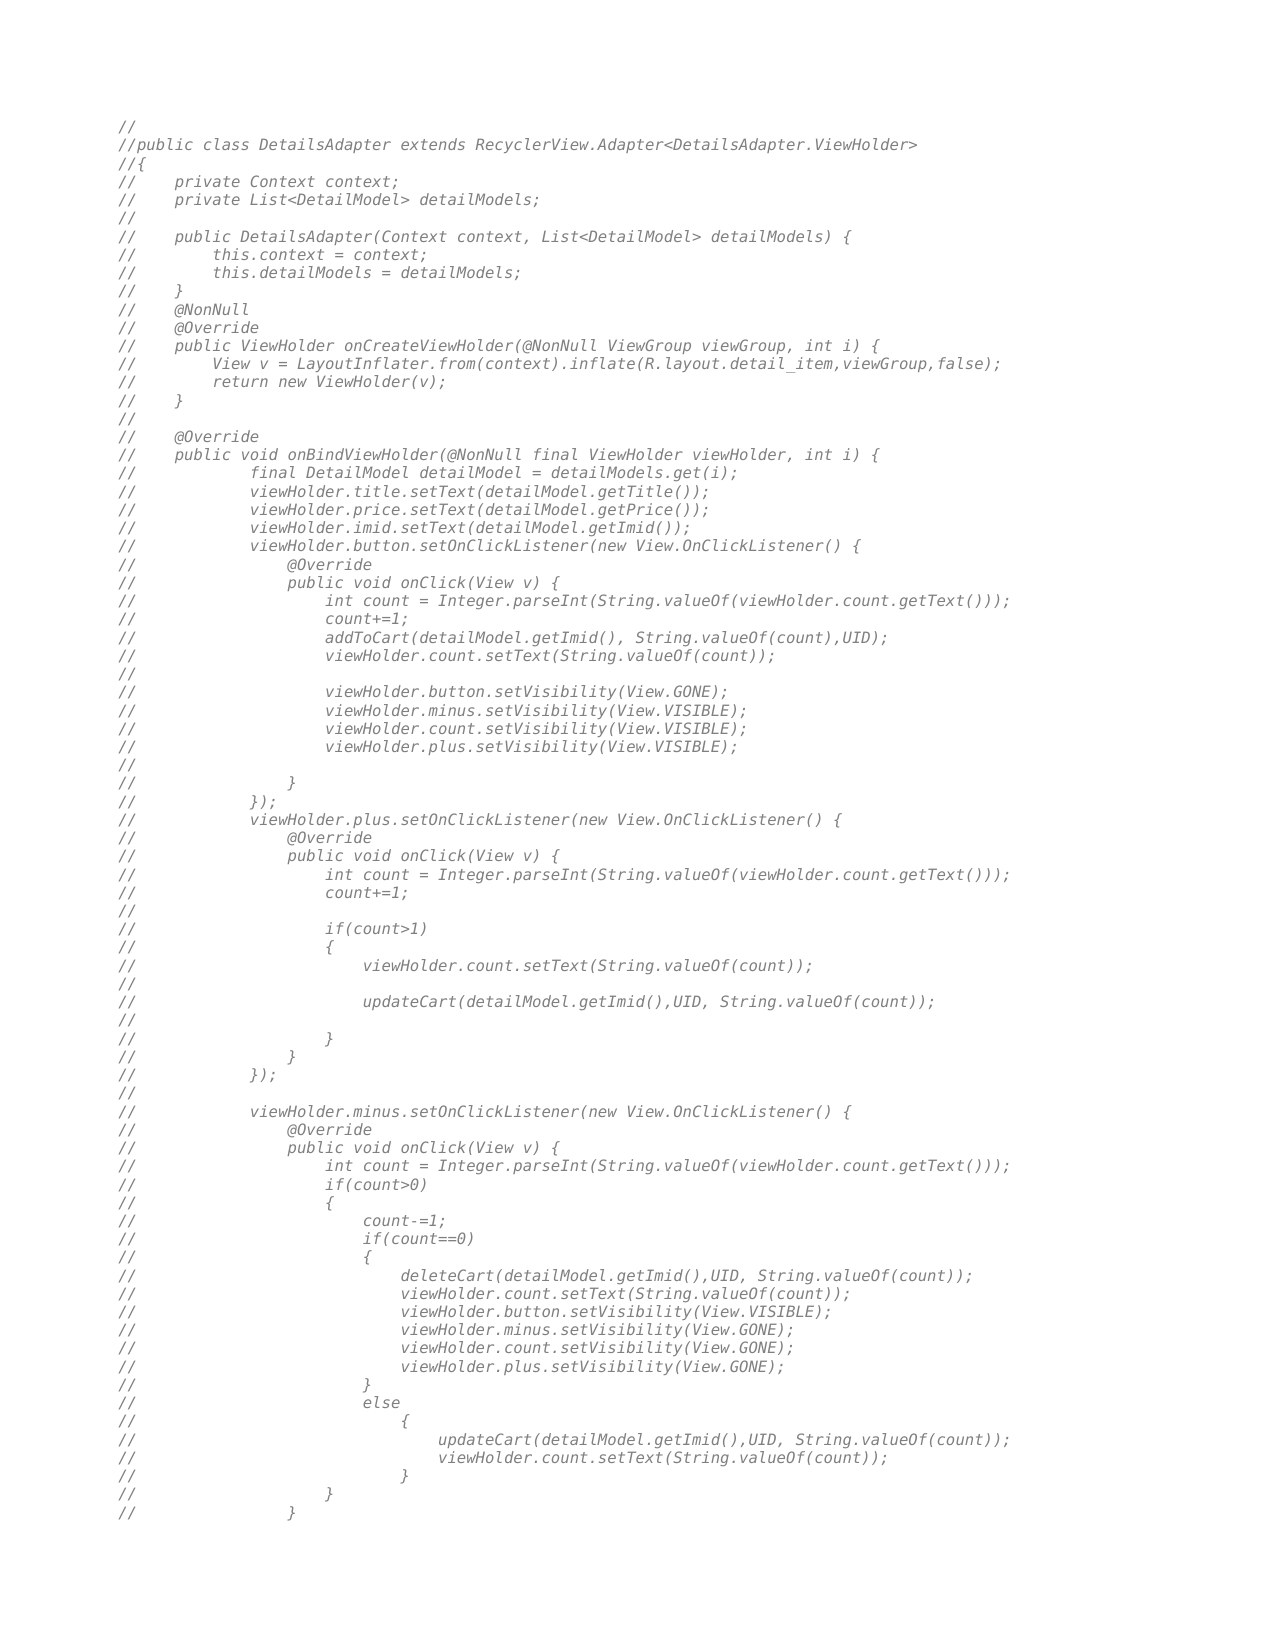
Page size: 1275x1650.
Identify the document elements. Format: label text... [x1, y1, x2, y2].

text // int count = Integer.parseInt(String.valueOf(viewHolder.count.getText())); [118, 1157, 1157, 1175]
text // count-=1; [118, 1212, 1157, 1230]
text // } [118, 774, 1157, 793]
text // this.detailModels = detailModels; [118, 264, 1157, 282]
text // else [118, 1394, 1157, 1412]
text // int count = Integer.parseInt(String.valueOf(viewHolder.count.getText())); [118, 866, 1157, 884]
text // { [118, 1248, 1157, 1267]
text // } [118, 282, 1157, 300]
text // [118, 209, 1157, 227]
text // { [118, 1412, 1157, 1431]
text // public void onBindViewHolder(@NonNull final ViewHolder viewHolder, int i) { [118, 446, 1157, 464]
text // public void onClick(View v) { [118, 847, 1157, 866]
text // } [118, 1503, 1157, 1522]
text // } [118, 392, 1157, 410]
text //{ [118, 154, 1157, 173]
text // viewHolder.title.setText(detailModel.getTitle()); [118, 483, 1157, 501]
text // @Override [118, 428, 1157, 446]
text //public class DetailsAdapter extends RecyclerView.Adapter<DetailsAdapter.ViewHolder> [118, 136, 1157, 154]
text // this.context = context; [118, 246, 1157, 264]
text // addToCart(detailModel.getImid(), String.valueOf(count),UID); [118, 628, 1157, 647]
text // { [118, 938, 1157, 957]
text // viewHolder.price.setText(detailModel.getPrice()); [118, 501, 1157, 519]
text // } [118, 1376, 1157, 1394]
text // viewHolder.imid.setText(detailModel.getImid()); [118, 519, 1157, 537]
text // public void onClick(View v) { [118, 574, 1157, 592]
text // final DetailModel detailModel = detailModels.get(i); [118, 464, 1157, 483]
text // viewHolder.minus.setOnClickListener(new View.OnClickListener() { [118, 1102, 1157, 1121]
text // viewHolder.count.setVisibility(View.VISIBLE); [118, 720, 1157, 738]
text // viewHolder.button.setOnClickListener(new View.OnClickListener() { [118, 537, 1157, 556]
text // deleteCart(detailModel.getImid(),UID, String.valueOf(count)); [118, 1267, 1157, 1285]
text // private List<DetailModel> detailModels; [118, 191, 1157, 209]
text // } [118, 1485, 1157, 1503]
text // return new ViewHolder(v); [118, 373, 1157, 392]
text // } [118, 1467, 1157, 1485]
text // }); [118, 1066, 1157, 1084]
text // viewHolder.count.setVisibility(View.GONE); [118, 1339, 1157, 1358]
text // count+=1; [118, 610, 1157, 628]
text // viewHolder.count.setText(String.valueOf(count)); [118, 1449, 1157, 1467]
text // private Context context; [118, 173, 1157, 191]
text // [118, 756, 1157, 774]
text // [118, 118, 1157, 136]
text // public DetailsAdapter(Context context, List<DetailModel> detailModels) { [118, 227, 1157, 246]
text // if(count>1) [118, 920, 1157, 938]
text // [118, 410, 1157, 428]
text // public void onClick(View v) { [118, 1139, 1157, 1157]
text // viewHolder.plus.setOnClickListener(new View.OnClickListener() { [118, 811, 1157, 829]
text // @Override [118, 556, 1157, 574]
text // count+=1; [118, 884, 1157, 902]
text // [118, 1084, 1157, 1102]
text // updateCart(detailModel.getImid(),UID, String.valueOf(count)); [118, 1431, 1157, 1449]
text // } [118, 1029, 1157, 1048]
text // @Override [118, 829, 1157, 847]
text // viewHolder.plus.setVisibility(View.VISIBLE); [118, 738, 1157, 756]
text // }); [118, 793, 1157, 811]
text // [118, 665, 1157, 683]
text // updateCart(detailModel.getImid(),UID, String.valueOf(count)); [118, 993, 1157, 1011]
text // } [118, 1048, 1157, 1066]
text // viewHolder.button.setVisibility(View.VISIBLE); [118, 1303, 1157, 1321]
text // viewHolder.count.setText(String.valueOf(count)); [118, 1285, 1157, 1303]
text // @Override [118, 319, 1157, 337]
text // public ViewHolder onCreateViewHolder(@NonNull ViewGroup viewGroup, int i) { [118, 337, 1157, 355]
text // [118, 975, 1157, 993]
text // [118, 902, 1157, 920]
text // viewHolder.count.setText(String.valueOf(count)); [118, 957, 1157, 975]
text // viewHolder.button.setVisibility(View.GONE); [118, 683, 1157, 701]
text // [118, 1011, 1157, 1029]
text // @NonNull [118, 300, 1157, 319]
text // View v = LayoutInflater.from(context).inflate(R.layout.detail_item,viewGroup,false); [118, 355, 1157, 373]
text // @Override [118, 1121, 1157, 1139]
text // viewHolder.count.setText(String.valueOf(count)); [118, 647, 1157, 665]
text // int count = Integer.parseInt(String.valueOf(viewHolder.count.getText())); [118, 592, 1157, 610]
text // if(count>0) [118, 1175, 1157, 1194]
text // viewHolder.plus.setVisibility(View.GONE); [118, 1358, 1157, 1376]
text // viewHolder.minus.setVisibility(View.GONE); [118, 1321, 1157, 1339]
text // if(count==0) [118, 1230, 1157, 1248]
text // { [118, 1194, 1157, 1212]
text // viewHolder.minus.setVisibility(View.VISIBLE); [118, 701, 1157, 720]
